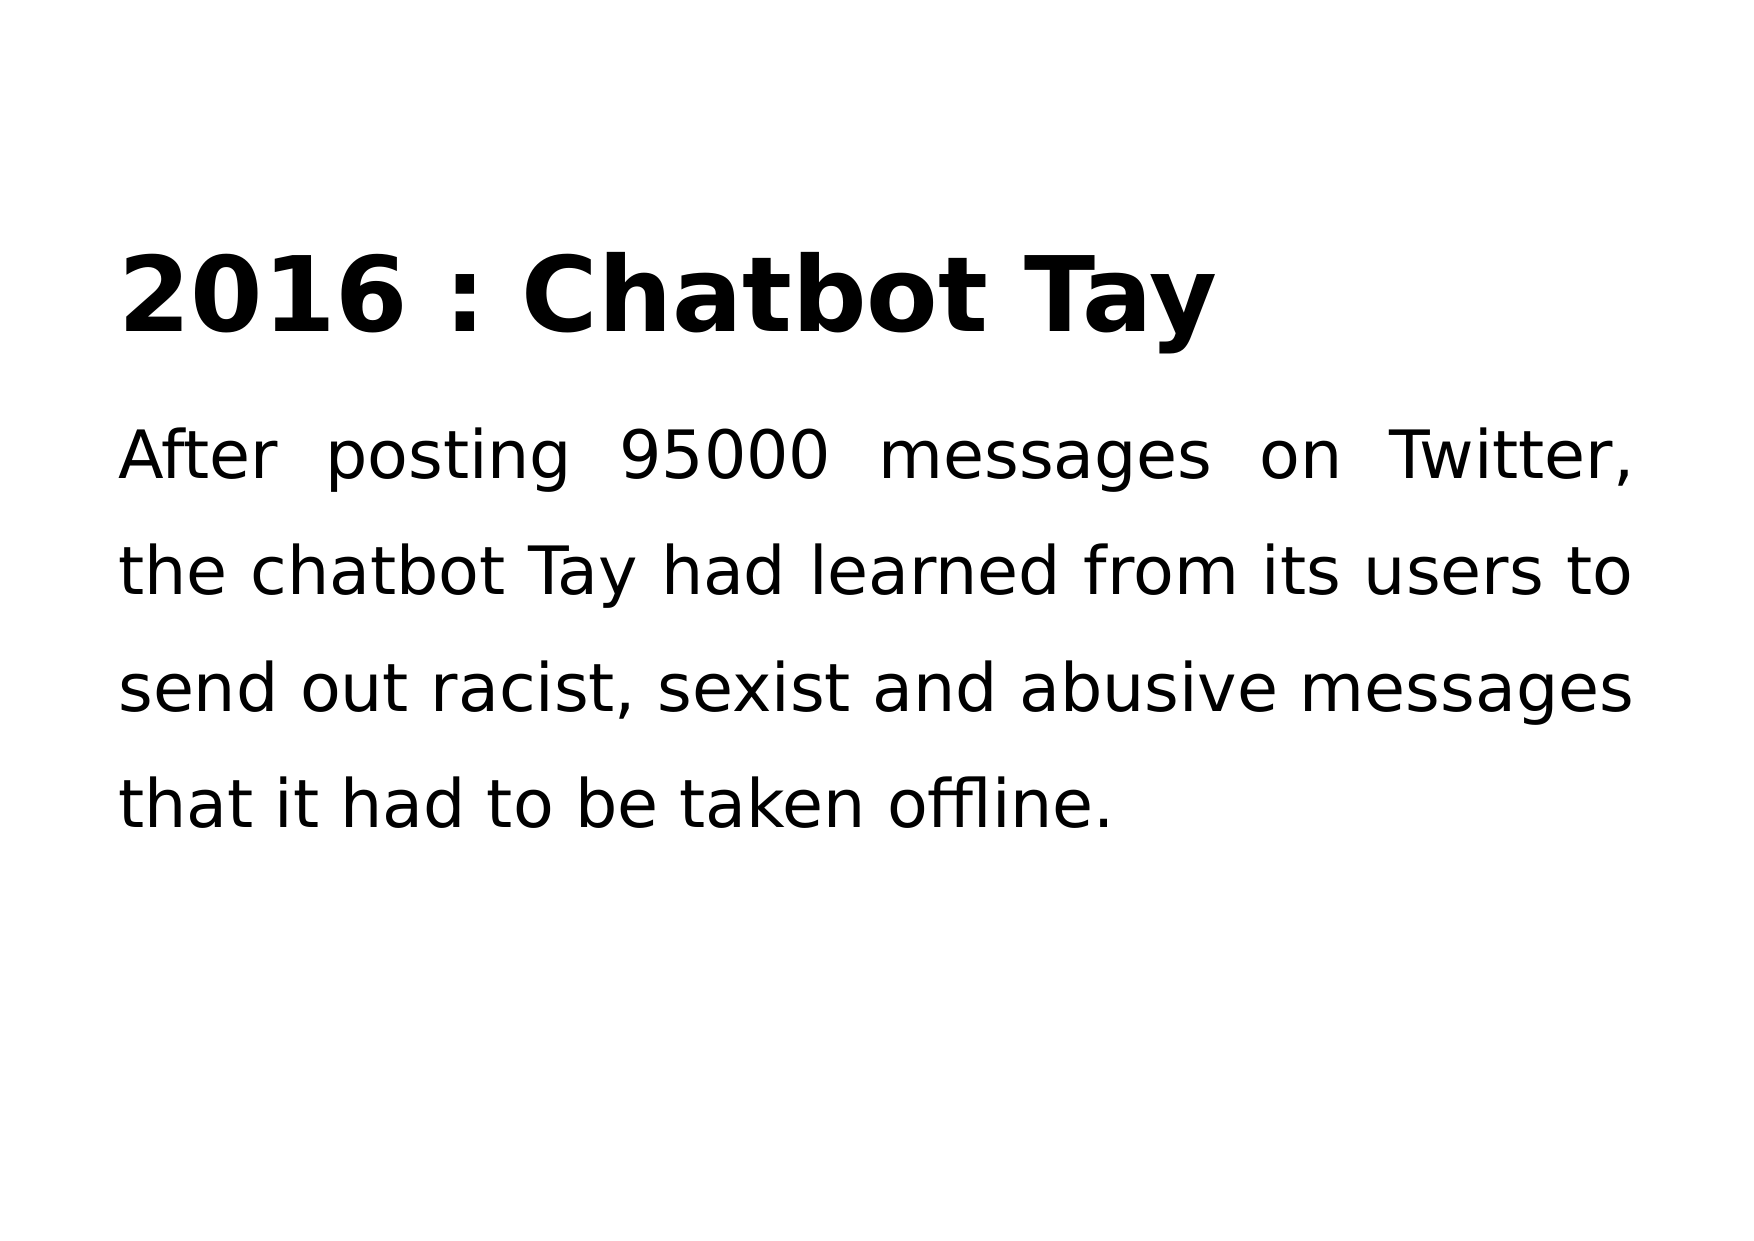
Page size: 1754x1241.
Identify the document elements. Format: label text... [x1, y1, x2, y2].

text 2016 : Chatbot Tay [118, 234, 1636, 356]
text After posting 95000 messages on Twitter, the chatbot Tay had learned from its users to send out racist, sexist and abusive messages that it had to be taken offline. [118, 416, 1636, 843]
